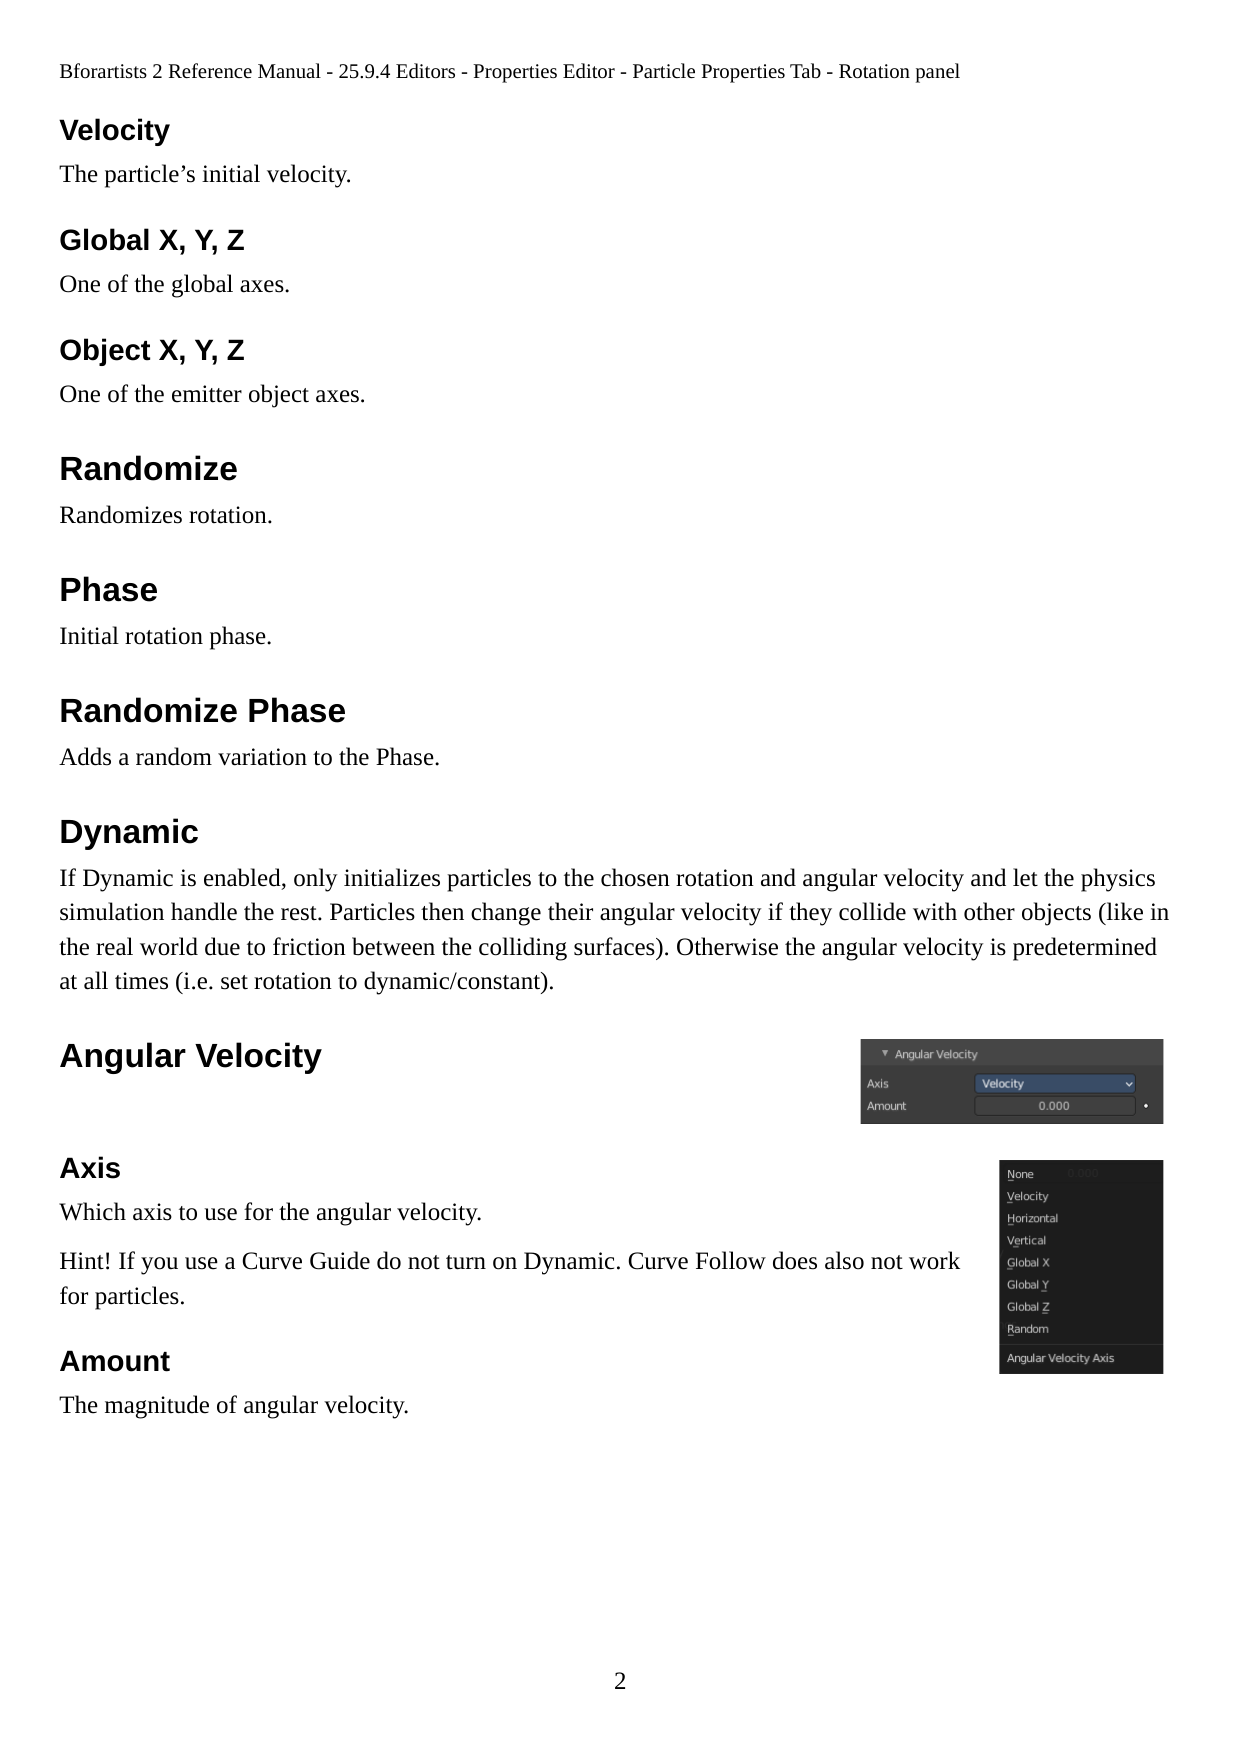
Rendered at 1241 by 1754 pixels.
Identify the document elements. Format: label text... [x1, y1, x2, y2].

text The magnitude of angular velocity. [59, 1391, 1181, 1419]
text Which axis to use for the angular velocity. [59, 1197, 999, 1226]
subtitle Global X, Y, Z [59, 222, 1181, 256]
text One of the emitter object axes. [59, 379, 1181, 407]
text If Dynamic is enabled, only initializes particles to the chosen rotation and angular velocity and let the physics simulation handle the rest. Particles then change their angular velocity if they collide with other objects (like in the real world due to friction between the colliding surfaces). Otherwise the angular velocity is predetermined at all times (i.e. set rotation to dynamic/constant). [59, 863, 1181, 995]
subtitle Randomize Phase [59, 691, 1181, 729]
subtitle Phase [59, 569, 1181, 608]
subtitle Randomize [59, 448, 1181, 487]
subtitle Amount [59, 1344, 1181, 1378]
subtitle Object X, Y, Z [59, 332, 1181, 366]
text Randomizes rotation. [59, 500, 1181, 528]
subtitle Velocity [59, 113, 1181, 146]
text Adds a random variation to the Phase. [59, 742, 1181, 771]
subtitle Axis [59, 1151, 1181, 1185]
picture [999, 1160, 1164, 1374]
subtitle Angular Velocity [59, 1036, 1181, 1075]
text The particle’s initial velocity. [59, 159, 1181, 188]
picture [860, 1039, 1164, 1124]
subtitle Dynamic [59, 812, 1181, 850]
text Initial rotation phase. [59, 621, 1181, 649]
text One of the global axes. [59, 269, 1181, 297]
text Hint! If you use a Curve Guide do not turn on Dynamic. Curve Follow does also not work for particles. [59, 1246, 999, 1309]
